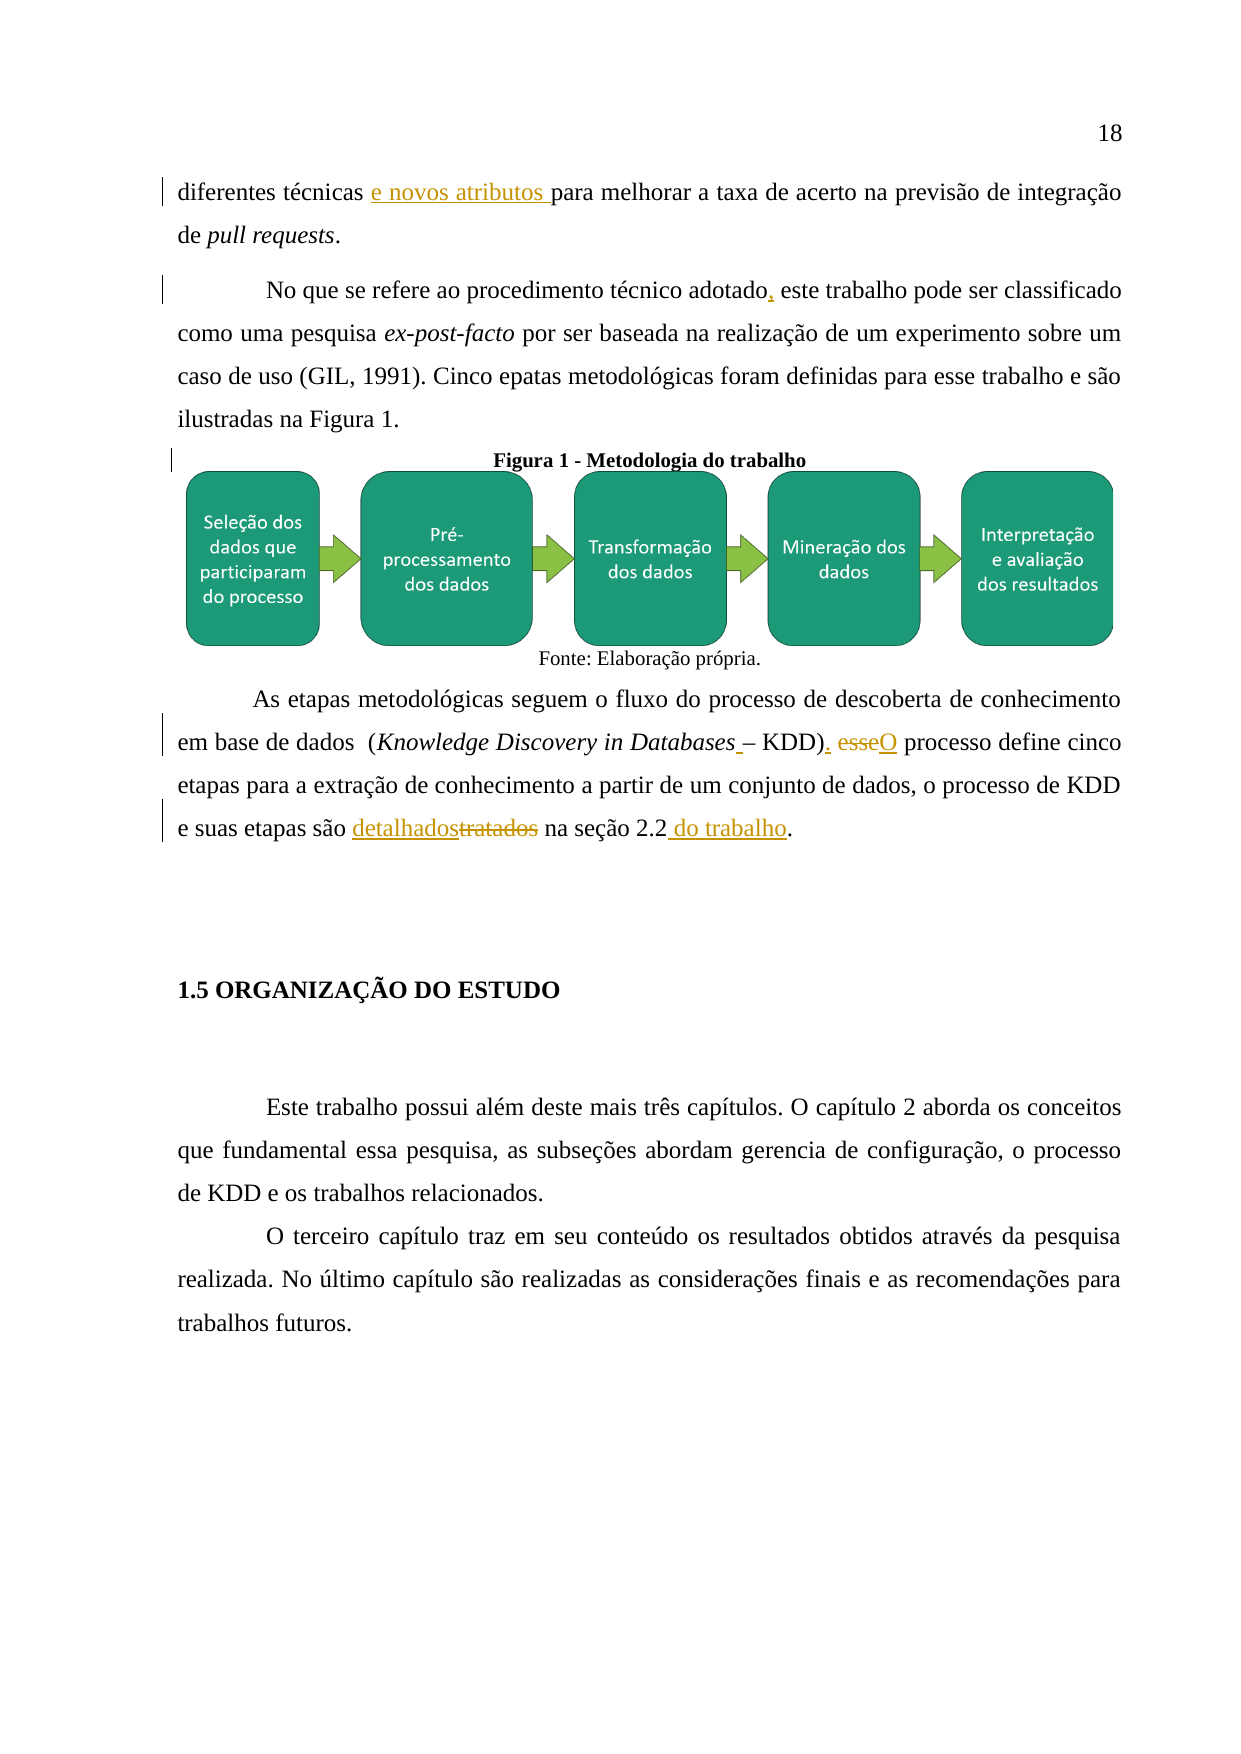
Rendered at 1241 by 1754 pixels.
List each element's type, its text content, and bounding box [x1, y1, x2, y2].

text Quanto aos seus objetivos, esse trabalho pode ser classificado como uma pesquisa exploratória, uma vez que se busca alcançar maior compreensão a respeito do processo de integração de um pull request. Embora a previsão da integração já tenha sido explorada por outros autores, este trabalho busca aprimorando o conhecimento já existente explorar diferentes técnicas e novos atributos para melhorar a taxa de acerto na previsão de integração de pull requests. [177, 177, 1122, 249]
text No que se refere ao procedimento técnico adotado, este trabalho pode ser classificado como uma pesquisa ex-post-facto por ser baseada na realização de um experimento sobre um caso de uso (GIL, 1991). Cinco epatas metodológicas foram definidas para esse trabalho e são ilustradas na Figura 1. [177, 275, 1122, 433]
text Figura 1 - Metodologia do trabalho [186, 448, 1113, 471]
text O terceiro capítulo traz em seu conteúdo os resultados obtidos através da pesquisa realizada. No último capítulo são realizadas as considerações finais e as recomendações para trabalhos futuros. [177, 1221, 1122, 1336]
text Este trabalho possui além deste mais três capítulos. O capítulo 2 aborda os conceitos que fundamental essa pesquisa, as subseções abordam gerencia de configuração, o processo de KDD e os trabalhos relacionados. [177, 1092, 1122, 1207]
text 1.5 Organização do estudo [177, 975, 1122, 1003]
picture [186, 471, 1114, 646]
text Fonte: Elaboração própria. [186, 646, 1113, 670]
text As etapas metodológicas seguem o fluxo do processo de descoberta de conhecimento em base de dados (Knowledge Discovery in Databases – KDD). O processo define cinco etapas para a extração de conhecimento a partir de um conjunto de dados, o processo de KDD e suas etapas são detalhados na seção 2.2 do trabalho. [177, 459, 1122, 842]
